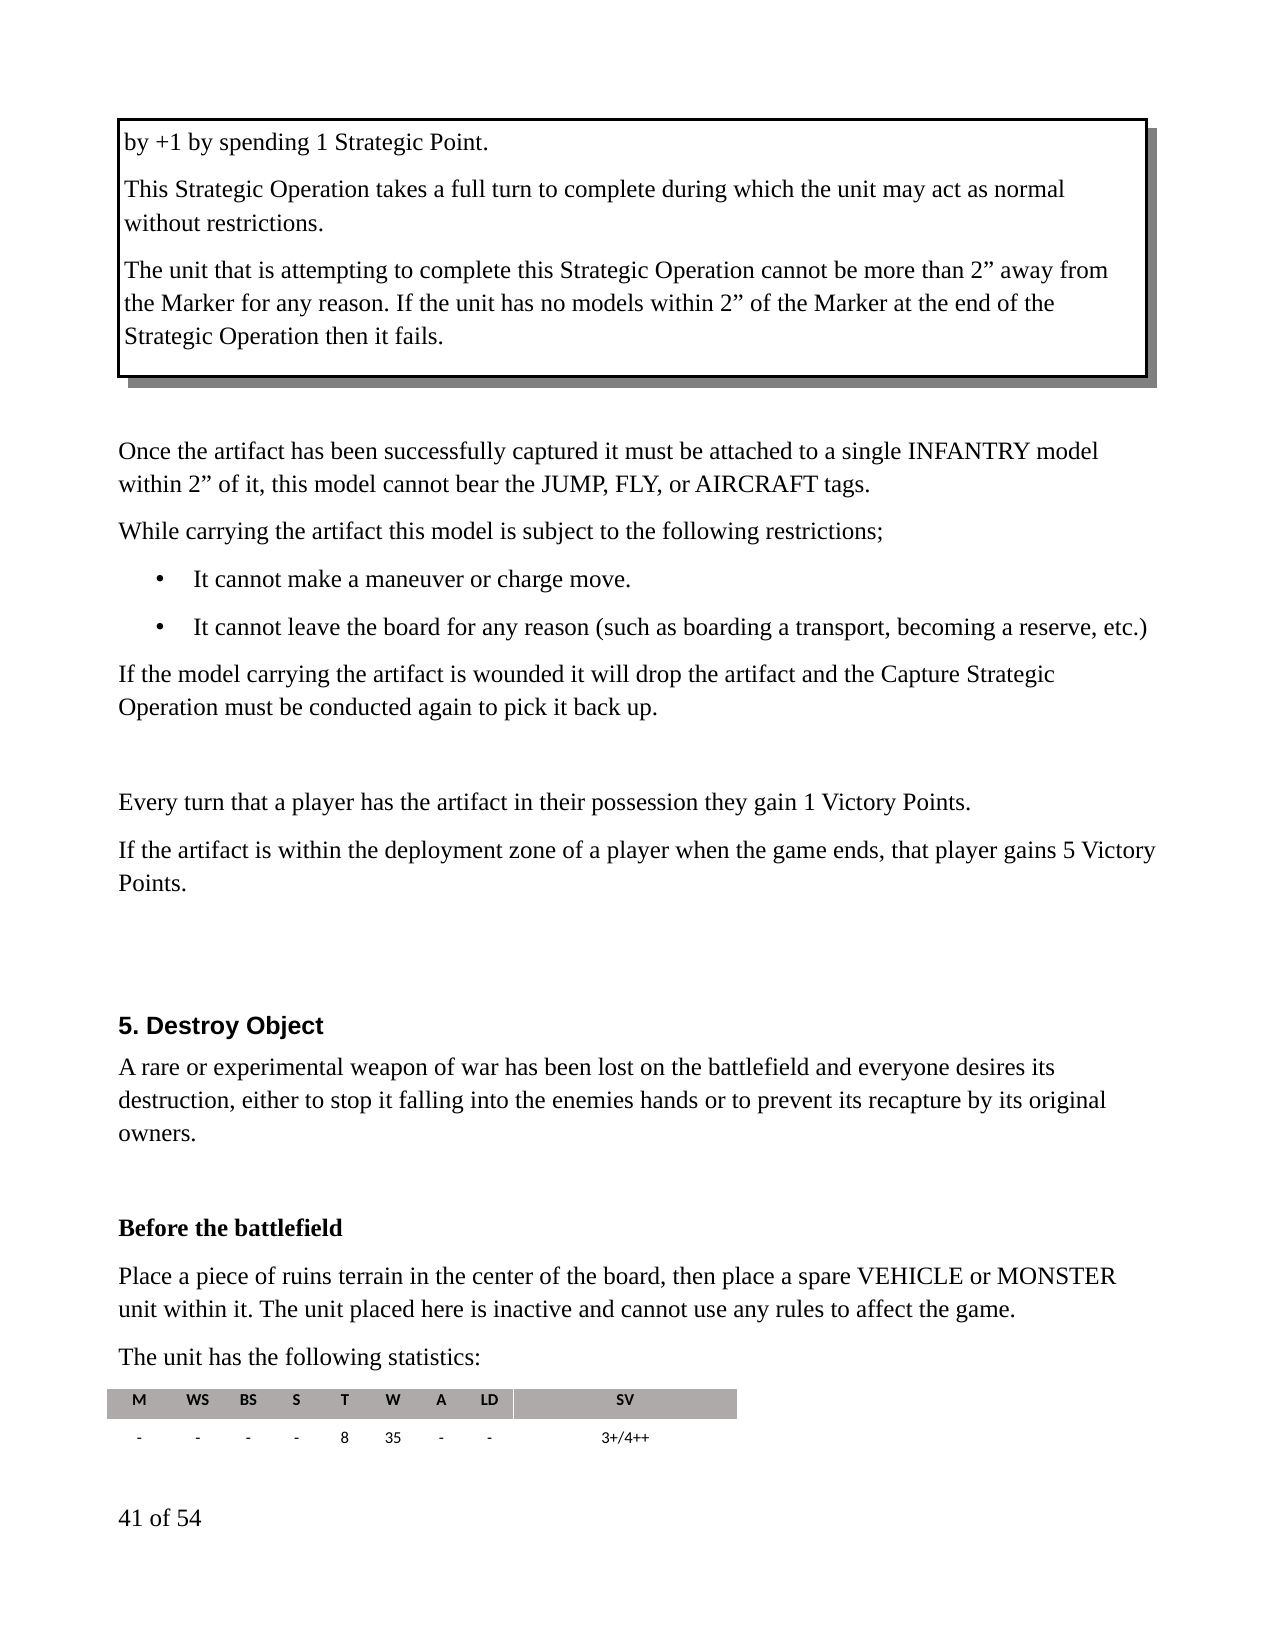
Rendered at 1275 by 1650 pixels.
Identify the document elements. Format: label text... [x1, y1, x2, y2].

table_header W [369, 1389, 417, 1419]
table_cell 3+/4++ [514, 1419, 737, 1456]
table_header BS [224, 1389, 272, 1419]
text Place a piece of ruins terrain in the center of the board, then place a spare VEHICLE or MONSTER unit within it. The unit placed here is inactive and cannot use any rules to affect the game. [118, 1261, 1157, 1323]
table_header Sv [514, 1389, 737, 1419]
table_cell - [465, 1419, 513, 1456]
text Every turn that a player has the artifact in their possession they gain 1 Victory Points. [118, 787, 1157, 816]
table_cell - [107, 1419, 171, 1456]
table_cell 35 [369, 1419, 417, 1456]
table_cell - [417, 1419, 465, 1456]
table_header M [107, 1389, 171, 1419]
table_header by +1 by spending 1 Strategic Point. This Strategic Operation takes a full turn to complete during which the unit may act as normal without restrictions. The unit that is attempting to complete this Strategic Operation cannot be more than 2” away from the Marker for any reason. If the unit has no models within 2” of the Marker at the end of the Strategic Operation then it fails. [120, 121, 1145, 374]
subtitle . Destroy Object [118, 1011, 1157, 1039]
table_header A [417, 1389, 465, 1419]
text The unit has the following statistics: [118, 1342, 1157, 1370]
table_cell - [224, 1419, 272, 1456]
table_header WS [171, 1389, 224, 1419]
table_cell - [272, 1419, 321, 1456]
text Before the battlefield [118, 1213, 1157, 1242]
text A rare or experimental weapon of war has been lost on the battlefield and everyone desires its destruction, either to stop it falling into the enemies hands or to prevent its recapture by its original owners. [118, 1052, 1157, 1147]
text If the model carrying the artifact is wounded it will drop the artifact and the Capture Strategic Operation must be conducted again to pick it back up. [118, 659, 1157, 721]
table_header Ld [465, 1389, 513, 1419]
text If the artifact is within the deployment zone of a player when the game ends, that player gains 5 Victory Points. [118, 835, 1157, 897]
text While carrying the artifact this model is subject to the following restrictions; [118, 516, 1157, 545]
table_cell 8 [321, 1419, 369, 1456]
table_header T [321, 1389, 369, 1419]
list It cannot leave the board for any reason (such as boarding a transport, becoming a reserve, etc.) [156, 612, 1157, 640]
list It cannot make a maneuver or charge move. [156, 564, 1157, 593]
table_header S [272, 1389, 321, 1419]
text Once the artifact has been successfully captured it must be attached to a single INFANTRY model within 2” of it, this model cannot bear the JUMP, FLY, or AIRCRAFT tags. [118, 436, 1157, 497]
table_cell - [171, 1419, 224, 1456]
